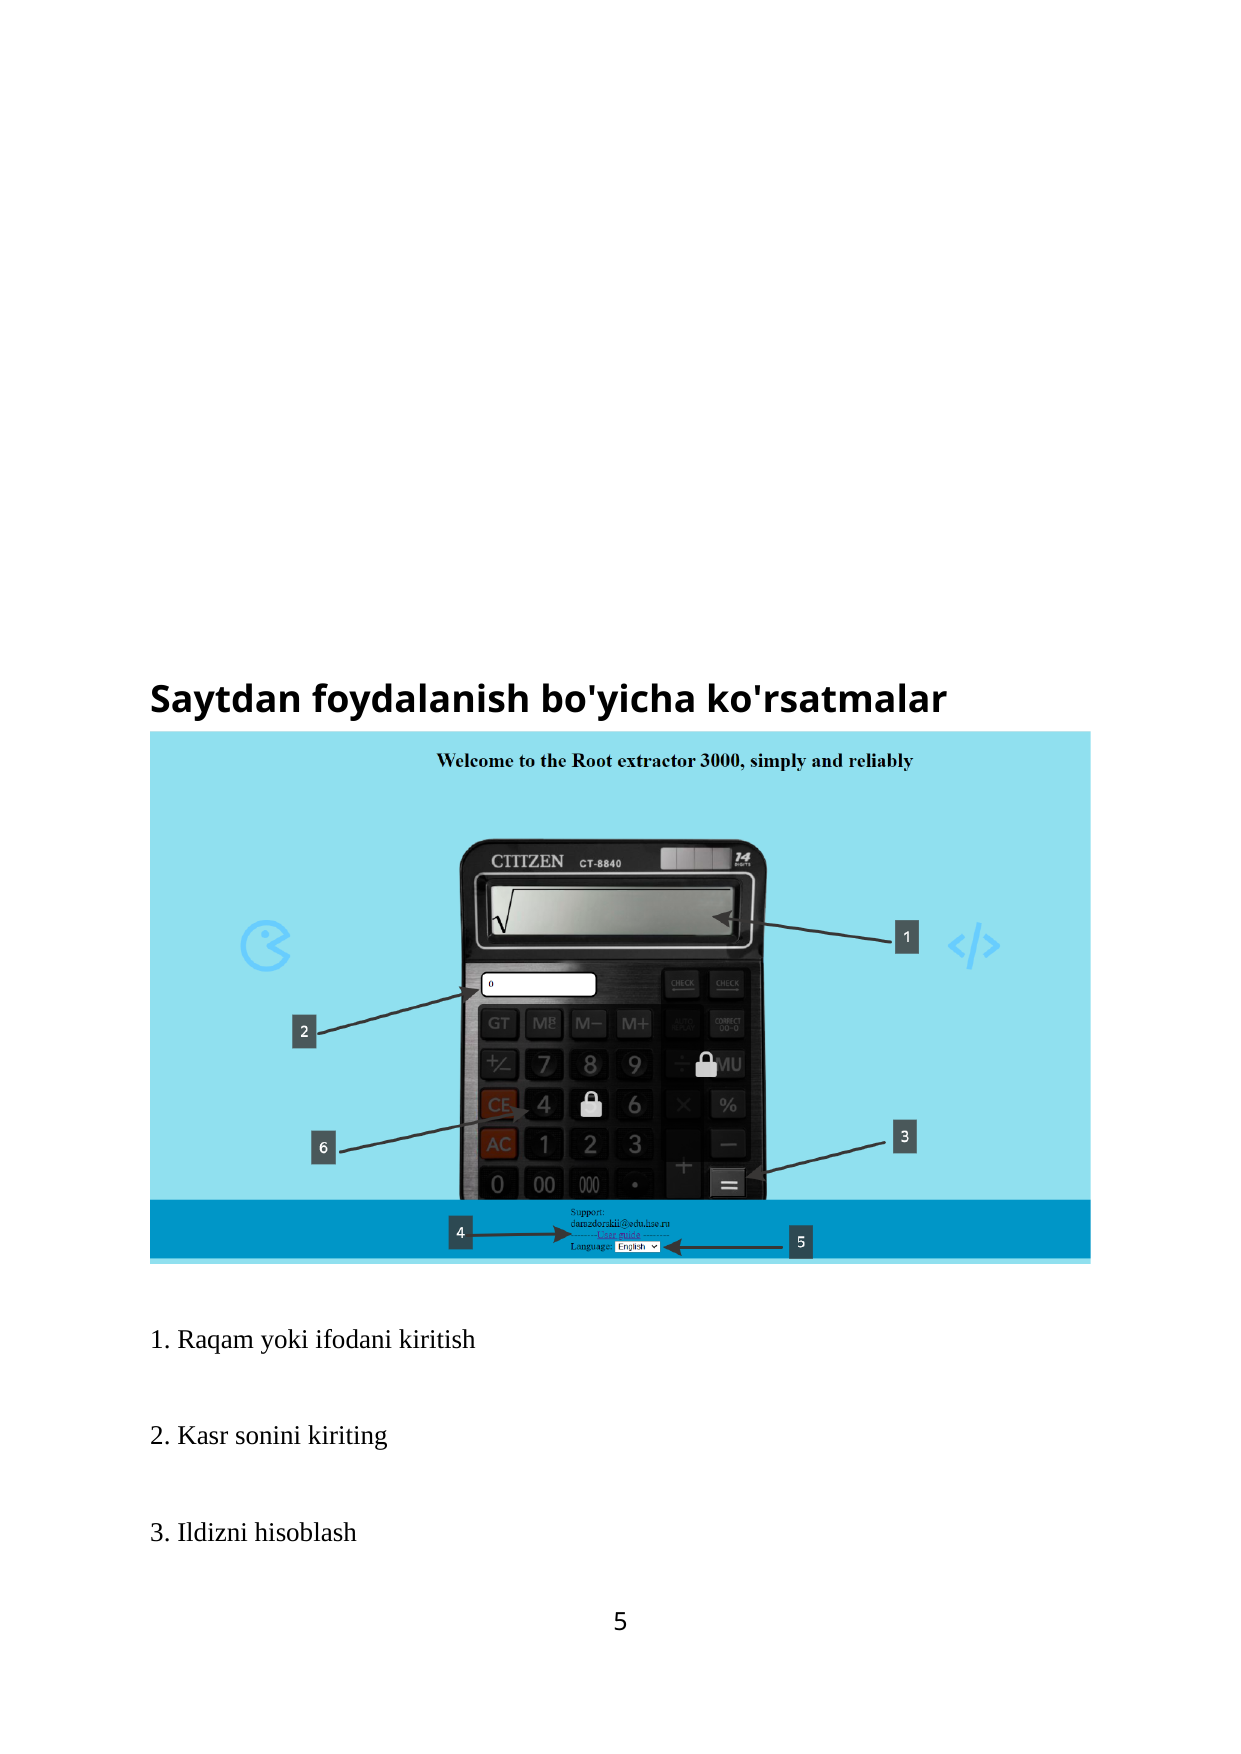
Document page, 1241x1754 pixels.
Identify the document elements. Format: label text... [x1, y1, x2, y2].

text 3. Ildizni hisoblash [150, 1516, 1090, 1547]
text 2. Kasr sonini kiriting [150, 1419, 1090, 1451]
text 1. Raqam yoki ifodani kiritish [150, 1323, 1090, 1354]
subtitle Saytdan foydalanish bo'yicha ko'rsatmalar [150, 672, 1090, 723]
